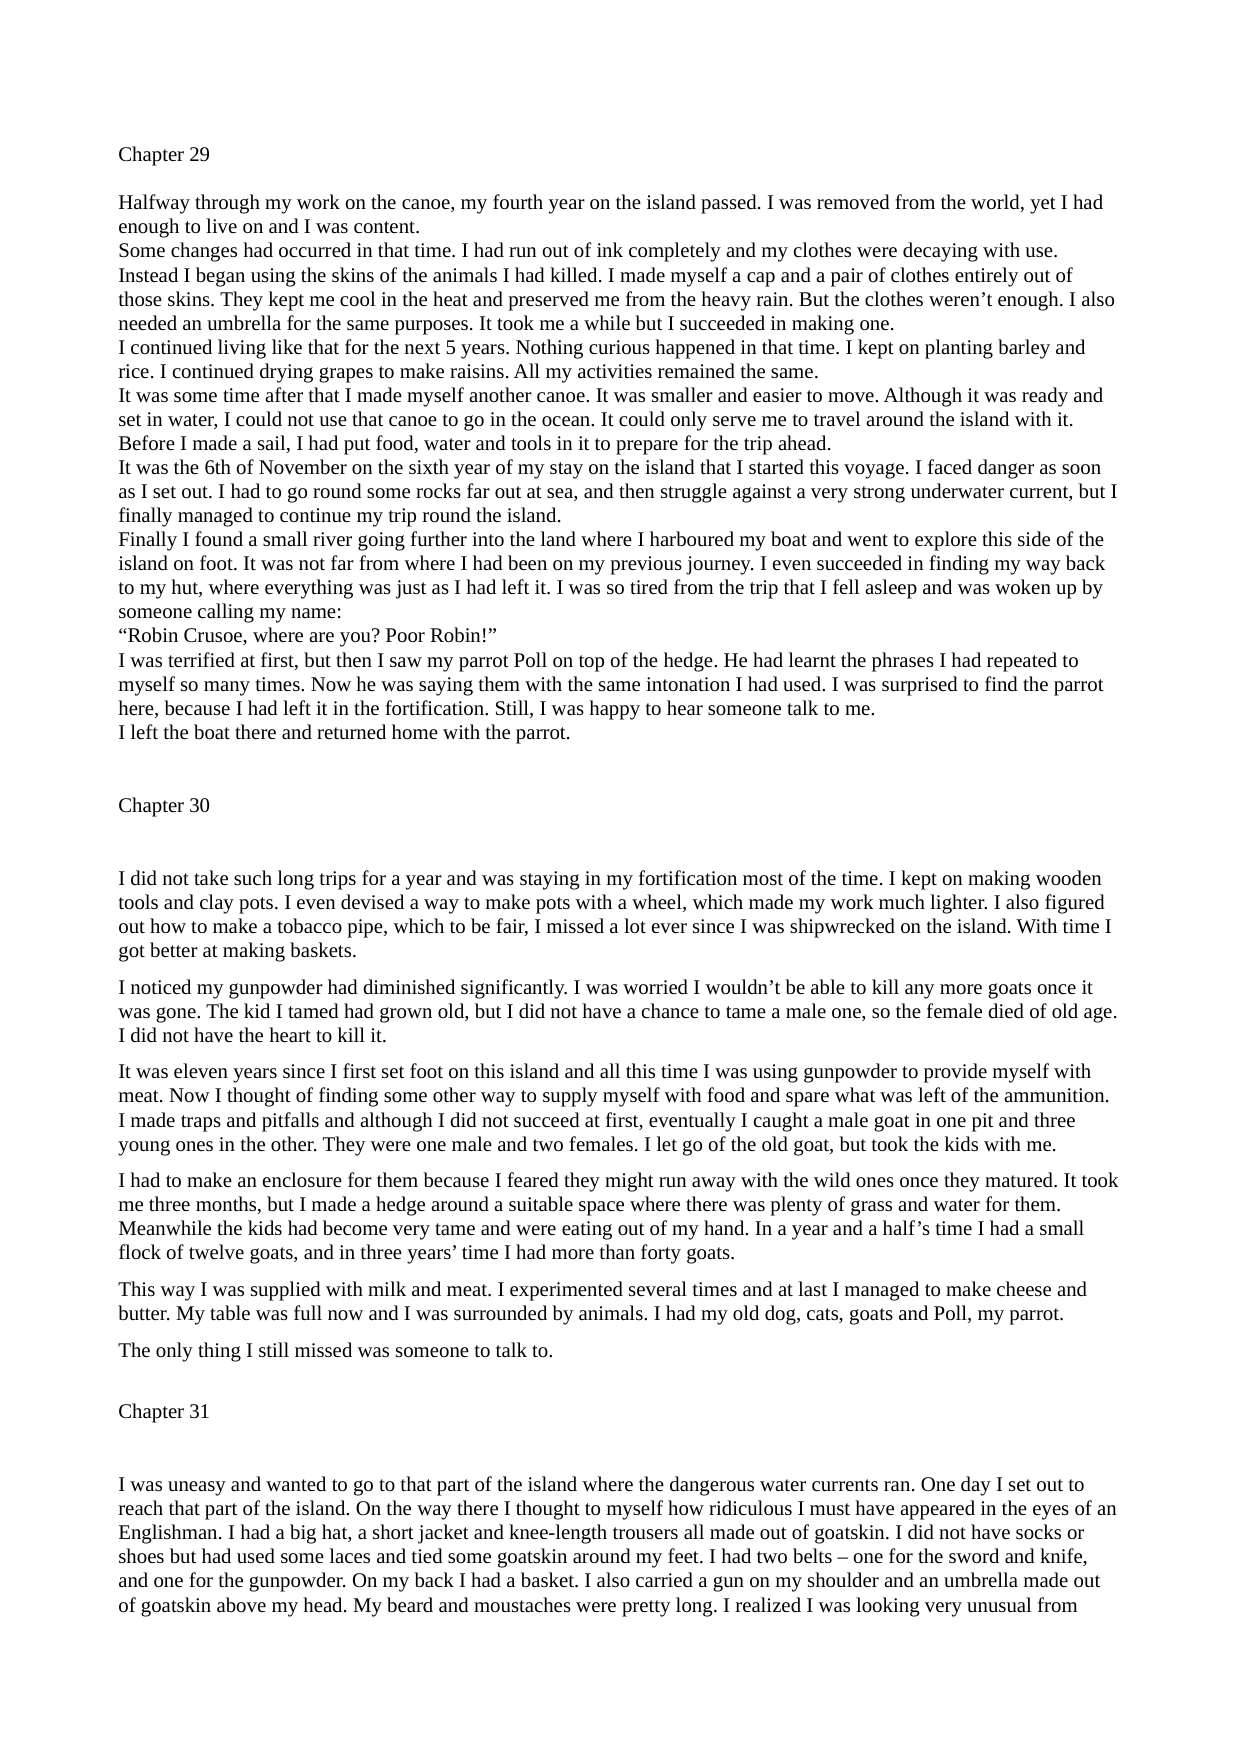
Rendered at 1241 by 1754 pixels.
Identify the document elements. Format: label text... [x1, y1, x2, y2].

text It was some time after that I made myself another canoe. It was smaller and easier to move. Although it was ready and set in water, I could not use that canoe to go in the ocean. It could only serve me to travel around the island with it. Before I made a sail, I had put food, water and tools in it to prepare for the trip ahead. [118, 383, 1122, 455]
text Some changes had occurred in that time. I had run out of ink completely and my clothes were decaying with use. [118, 238, 1122, 262]
text I was uneasy and wanted to go to that part of the island where the dangerous water currents ran. One day I set out to reach that part of the island. On the way there I thought to myself how ridiculous I must have appeared in the eyes of an Englishman. I had a big hat, a short jacket and knee-length trousers all made out of goatskin. I did not have socks or shoes but had used some laces and tied some goatskin around my feet. I had two belts – one for the sword and knife, and one for the gunpowder. On my back I had a basket. I also carried a gun on my shoulder and an umbrella made out of goatskin above my head. My beard and moustaches were pretty long. I realized I was looking very unusual from [118, 1472, 1122, 1617]
text This way I was supplied with milk and meat. I experimented several times and at last I managed to make cheese and butter. My table was full now and I was surrounded by animals. I had my old dog, cats, goats and Poll, my parrot. [118, 1277, 1122, 1325]
text Instead I began using the skins of the animals I had killed. I made myself a cap and a pair of clothes entirely out of those skins. They kept me cool in the heat and preserved me from the heavy rain. But the clothes weren’t enough. I also needed an umbrella for the same purposes. It took me a while but I succeeded in making one. [118, 262, 1122, 335]
text I had to make an enclosure for them because I feared they might run away with the wild ones once they matured. It took me three months, but I made a hedge around a suitable space where there was plenty of grass and water for them. Meanwhile the kids had become very tame and were eating out of my hand. In a year and a half’s time I had a small flock of twelve goats, and in three years’ time I had more than forty goats. [118, 1168, 1122, 1264]
subtitle Chapter 30 [118, 793, 1122, 817]
text The only thing I still missed was someone to talk to. [118, 1337, 1122, 1362]
text I continued living like that for the next 5 years. Nothing curious happened in that time. I kept on planting barley and rice. I continued drying grapes to make raisins. All my activities remained the same. [118, 335, 1122, 383]
text I was terrified at first, but then I saw my parrot Poll on top of the hedge. He had learnt the phrases I had repeated to myself so many times. Now he was saying them with the same intonation I had used. I was surprised to find the parrot here, because I had left it in the fortification. Still, I was happy to hear someone talk to me. [118, 647, 1122, 720]
text It was the 6th of November on the sixth year of my stay on the island that I started this voyage. I faced danger as soon as I set out. I had to go round some rocks far out at sea, and then struggle against a very strong underwater current, but I finally managed to continue my trip round the island. [118, 455, 1122, 527]
text I noticed my gunpowder had diminished significantly. I was worried I wouldn’t be able to kill any more goats once it was gone. The kid I tamed had grown old, but I did not have a chance to tame a male one, so the female died of old age. I did not have the heart to kill it. [118, 975, 1122, 1047]
subtitle Chapter 31 [118, 1399, 1122, 1423]
text It was eleven years since I first set foot on this island and all this time I was using gunpowder to provide myself with meat. Now I thought of finding some other way to supply myself with food and spare what was left of the ammunition. I made traps and pitfalls and although I did not succeed at first, eventually I caught a male goat in one pit and three young ones in the other. They were one male and two females. I let go of the old goat, but took the kids with me. [118, 1059, 1122, 1156]
text I left the boat there and returned home with the parrot. [118, 720, 1122, 744]
text Halfway through my work on the canoe, my fourth year on the island passed. I was removed from the world, yet I had enough to live on and I was content. [118, 190, 1122, 238]
text I did not take such long trips for a year and was staying in my fortification most of the time. I kept on making wooden tools and clay pots. I even devised a way to make pots with a wheel, which made my work much lighter. I also figured out how to make a tobacco pipe, which to be fair, I missed a lot ever since I was shipwrecked on the island. With time I got better at making baskets. [118, 866, 1122, 962]
text Finally I found a small river going further into the land where I harboured my boat and went to explore this side of the island on foot. It was not far from where I had been on my previous journey. I even succeeded in finding my way back to my hut, where everything was just as I had left it. I was so tired from the trip that I fell asleep and was woken up by someone calling my name: [118, 527, 1122, 623]
text Chapter 29 [118, 142, 1122, 166]
text “Robin Crusoe, where are you? Poor Robin!” [118, 623, 1122, 647]
